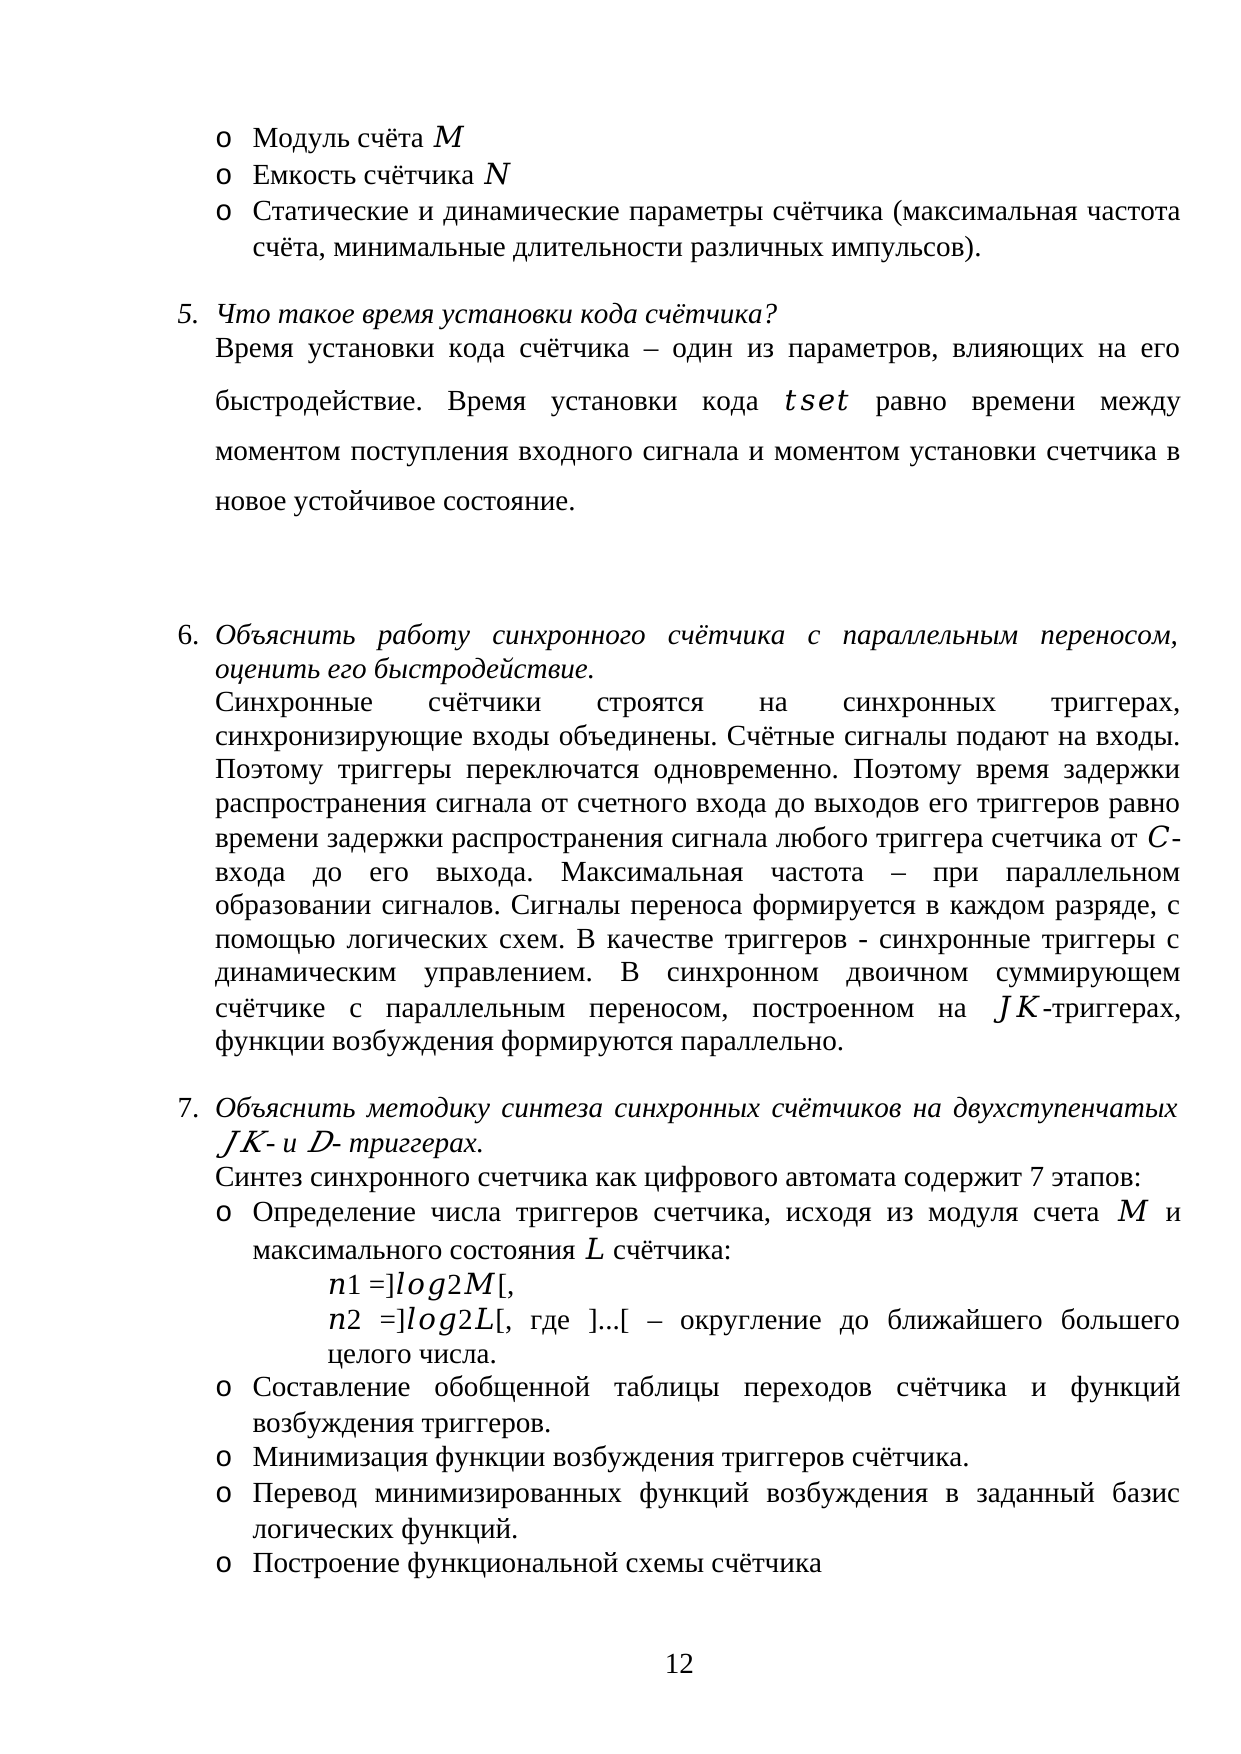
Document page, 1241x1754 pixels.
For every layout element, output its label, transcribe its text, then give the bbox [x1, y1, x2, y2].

list Объяснить работу синхронного счётчика с параллельным переносом, оценить его быстродействие. [177, 617, 1181, 684]
list 𝑛1 =]𝑙𝑜𝑔2𝑀[, [327, 1266, 1181, 1301]
list Модуль счёта 𝑀 [215, 118, 1181, 156]
list Емкость счётчика 𝑁 [215, 156, 1181, 193]
text Время установки кода счётчика – один из параметров, влияющих на его быстродействие. Время установки кода 𝑡𝑠𝑒𝑡 равно времени между моментом поступления входного сигнала и моментом установки счетчика в новое устойчивое состояние. [215, 330, 1181, 517]
list Синхронные счётчики строятся на синхронных триггерах, синхронизирующие входы объединены. Счётные сигналы подают на входы. Поэтому триггеры переключатся одновременно. Поэтому время задержки распространения сигнала от счетного входа до выходов его триггеров равно времени задержки распространения сигнала любого триггера счетчика от 𝐶- входа до его выхода. Максимальная частота – при параллельном образовании сигналов. Сигналы переноса формируется в каждом разряде, с помощью логических схем. В качестве триггеров - синхронные триггеры с динамическим управлением. В синхронном двоичном суммирующем счётчике с параллельным переносом, построенном на 𝐽𝐾-триггерах, функции возбуждения формируются параллельно. [215, 684, 1181, 1057]
list Объяснить методику синтеза синхронных счётчиков на двухступенчатых 𝐽𝐾- и 𝐷- триггерах. [177, 1090, 1181, 1159]
list Перевод минимизированных функций возбуждения в заданный базис логических функций. [215, 1475, 1181, 1545]
list Синтез синхронного счетчика как цифрового автомата содержит 7 этапов: [215, 1159, 1181, 1193]
list Построение функциональной схемы счётчика [215, 1545, 1181, 1581]
list Статические и динамические параметры счётчика (максимальная частота счёта, минимальные длительности различных импульсов). [215, 193, 1181, 263]
list Что такое время установки кода счётчика? [177, 297, 1181, 330]
list Составление обобщенной таблицы переходов счётчика и функций возбуждения триггеров. [215, 1369, 1181, 1439]
list Минимизация функции возбуждения триггеров счётчика. [215, 1439, 1181, 1475]
list Определение числа триггеров счетчика, исходя из модуля счета 𝑀 и максимального состояния 𝐿 счётчика: [215, 1193, 1181, 1266]
list 𝑛2 =]𝑙𝑜𝑔2𝐿[, где ]...[ – округление до ближайшего большего целого числа. [327, 1301, 1181, 1369]
